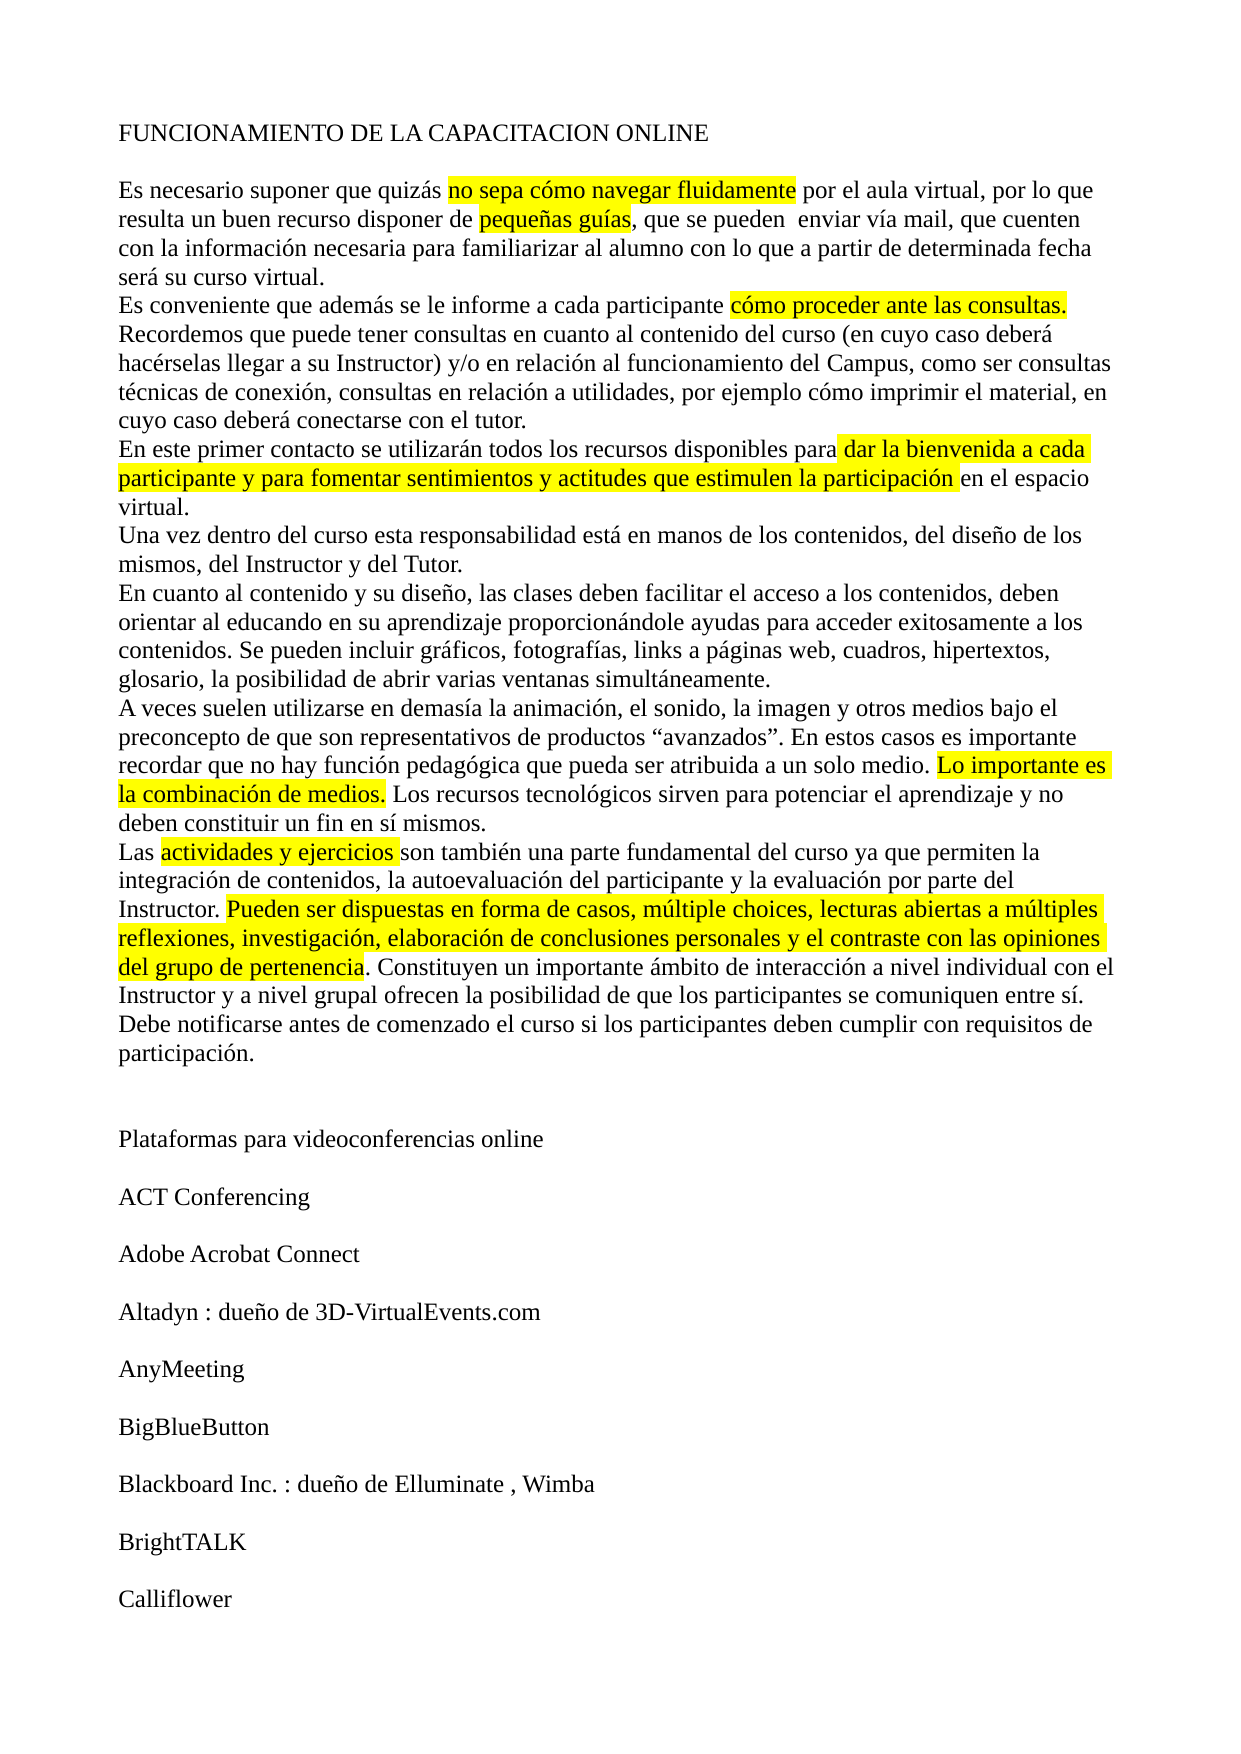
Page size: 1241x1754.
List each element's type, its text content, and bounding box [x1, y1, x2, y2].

text AnyMeeting [118, 1354, 1122, 1383]
text Es conveniente que además se le informe a cada participante cómo proceder ante las consultas. Recordemos que puede tener consultas en cuanto al contenido del curso (en cuyo caso deberá hacérselas llegar a su Instructor) y/o en relación al funcionamiento del Campus, como ser consultas técnicas de conexión, consultas en relación a utilidades, por ejemplo cómo imprimir el material, en cuyo caso deberá conectarse con el tutor. [118, 291, 1122, 434]
text BigBlueButton [118, 1412, 1122, 1441]
text FUNCIONAMIENTO DE LA CAPACITACION ONLINE [118, 118, 1122, 147]
text Adobe Acrobat Connect [118, 1239, 1122, 1268]
text Es necesario suponer que quizás no sepa cómo navegar fluidamente por el aula virtual, por lo que resulta un buen recurso disponer de pequeñas guías, que se pueden enviar vía mail, que cuenten con la información necesaria para familiarizar al alumno con lo que a partir de determinada fecha será su curso virtual. [118, 176, 1122, 291]
text Calliflower [118, 1584, 1122, 1613]
text A veces suelen utilizarse en demasía la animación, el sonido, la imagen y otros medios bajo el preconcepto de que son representativos de productos “avanzados”. En estos casos es importante recordar que no hay función pedagógica que pueda ser atribuida a un solo medio. Lo importante es la combinación de medios. Los recursos tecnológicos sirven para potenciar el aprendizaje y no deben constituir un fin en sí mismos. [118, 693, 1122, 837]
text Plataformas para videoconferencias online [118, 1124, 1122, 1153]
text Blackboard Inc. : dueño de Elluminate , Wimba [118, 1469, 1122, 1498]
text ACT Conferencing [118, 1182, 1122, 1211]
text Una vez dentro del curso esta responsabilidad está en manos de los contenidos, del diseño de los mismos, del Instructor y del Tutor. [118, 521, 1122, 578]
text BrightTALK [118, 1527, 1122, 1556]
text En cuanto al contenido y su diseño, las clases deben facilitar el acceso a los contenidos, deben orientar al educando en su aprendizaje proporcionándole ayudas para acceder exitosamente a los contenidos. Se pueden incluir gráficos, fotografías, links a páginas web, cuadros, hipertextos, glosario, la posibilidad de abrir varias ventanas simultáneamente. [118, 578, 1122, 693]
text Las actividades y ejercicios son también una parte fundamental del curso ya que permiten la integración de contenidos, la autoevaluación del participante y la evaluación por parte del Instructor. Pueden ser dispuestas en forma de casos, múltiple choices, lecturas abiertas a múltiples reflexiones, investigación, elaboración de conclusiones personales y el contraste con las opiniones del grupo de pertenencia. Constituyen un importante ámbito de interacción a nivel individual con el Instructor y a nivel grupal ofrecen la posibilidad de que los participantes se comuniquen entre sí. Debe notificarse antes de comenzado el curso si los participantes deben cumplir con requisitos de participación. [118, 837, 1122, 1067]
text En este primer contacto se utilizarán todos los recursos disponibles para dar la bienvenida a cada participante y para fomentar sentimientos y actitudes que estimulen la participación en el espacio virtual. [118, 434, 1122, 521]
text Altadyn : dueño de 3D-VirtualEvents.com [118, 1297, 1122, 1326]
